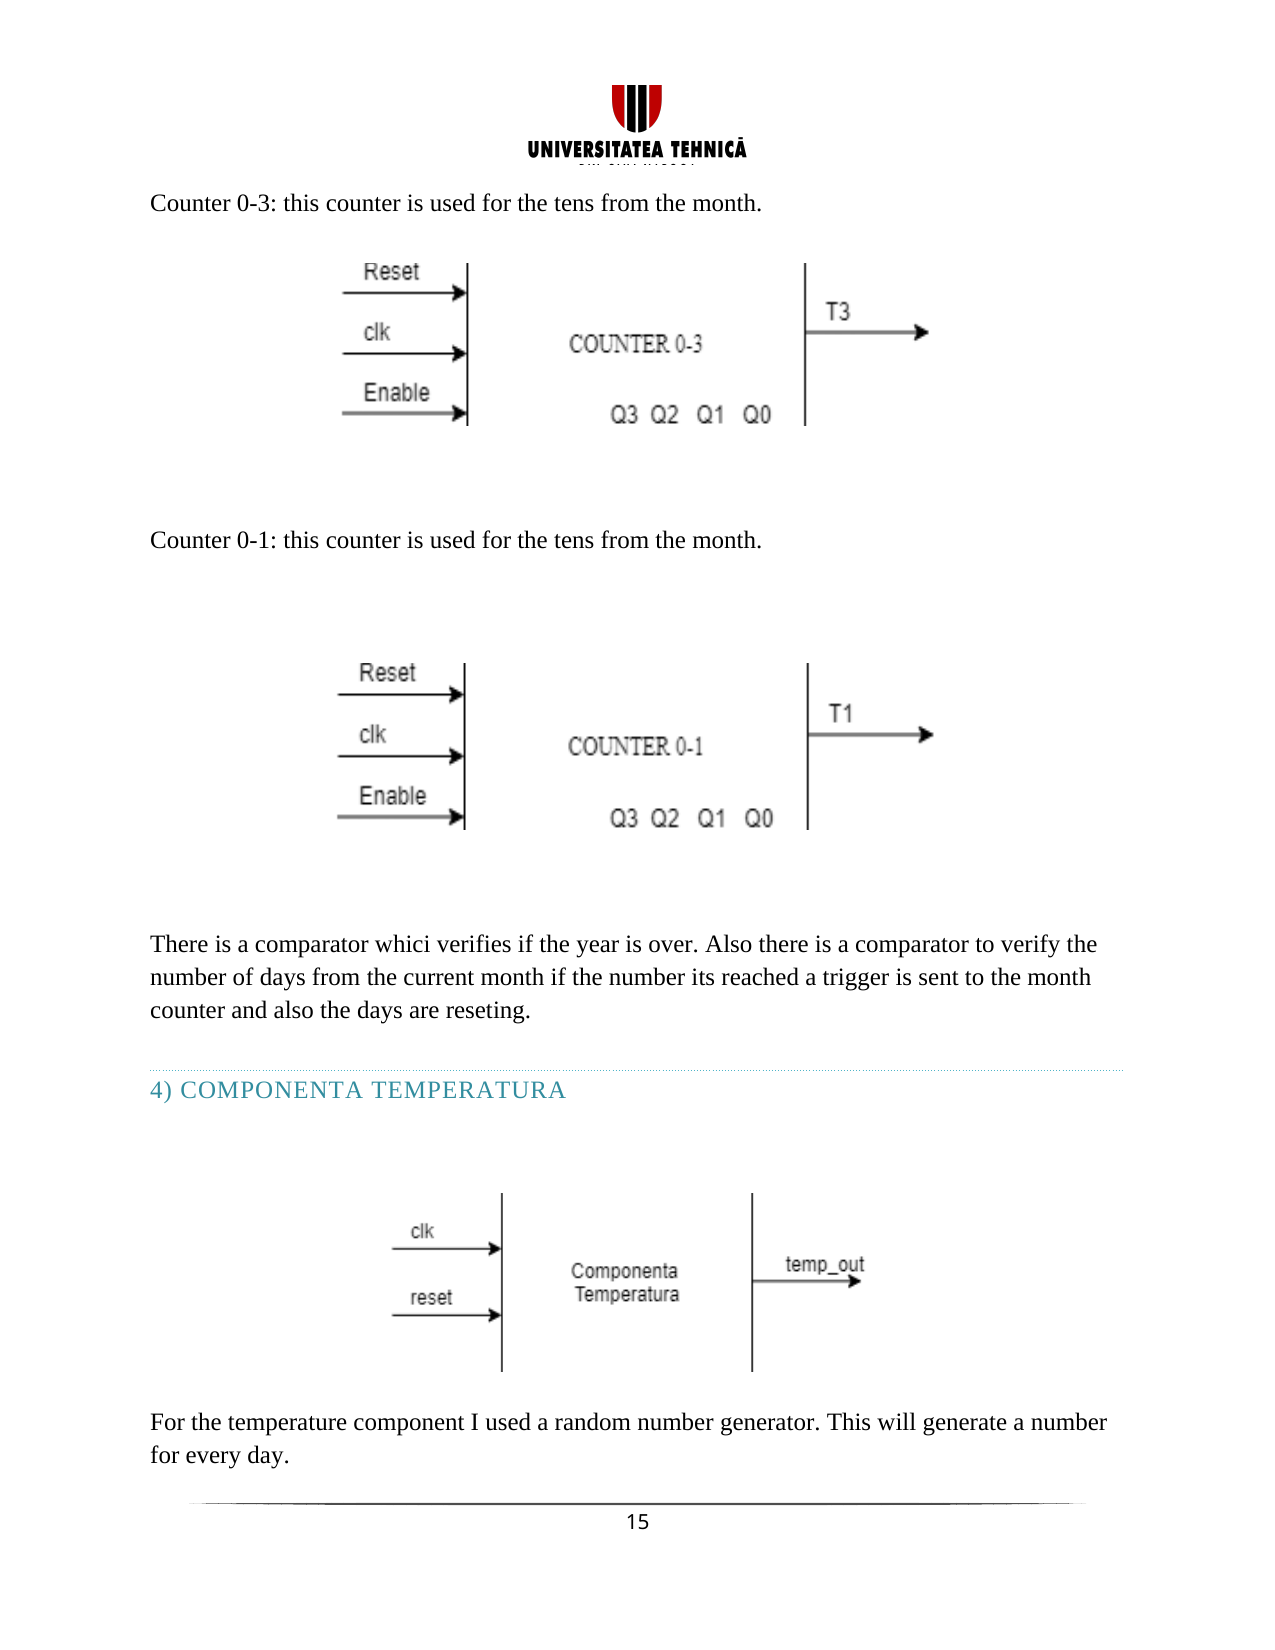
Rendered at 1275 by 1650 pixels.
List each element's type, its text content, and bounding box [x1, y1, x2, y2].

text There is a comparator whici verifies if the year is over. Also there is a comparator to verify the number of days from the current month if the number its reached a trigger is sent to the month counter and also the days are reseting. [150, 929, 1125, 1024]
text For the temperature component I used a random number generator. This will generate a number for every day. [150, 1407, 1125, 1469]
subtitle 4) Componenta temperatura [150, 1070, 1125, 1104]
text Counter 0-3: this counter is used for the tens from the month. [150, 188, 1125, 217]
text Counter 0-1: this counter is used for the tens from the month. [150, 525, 1125, 554]
